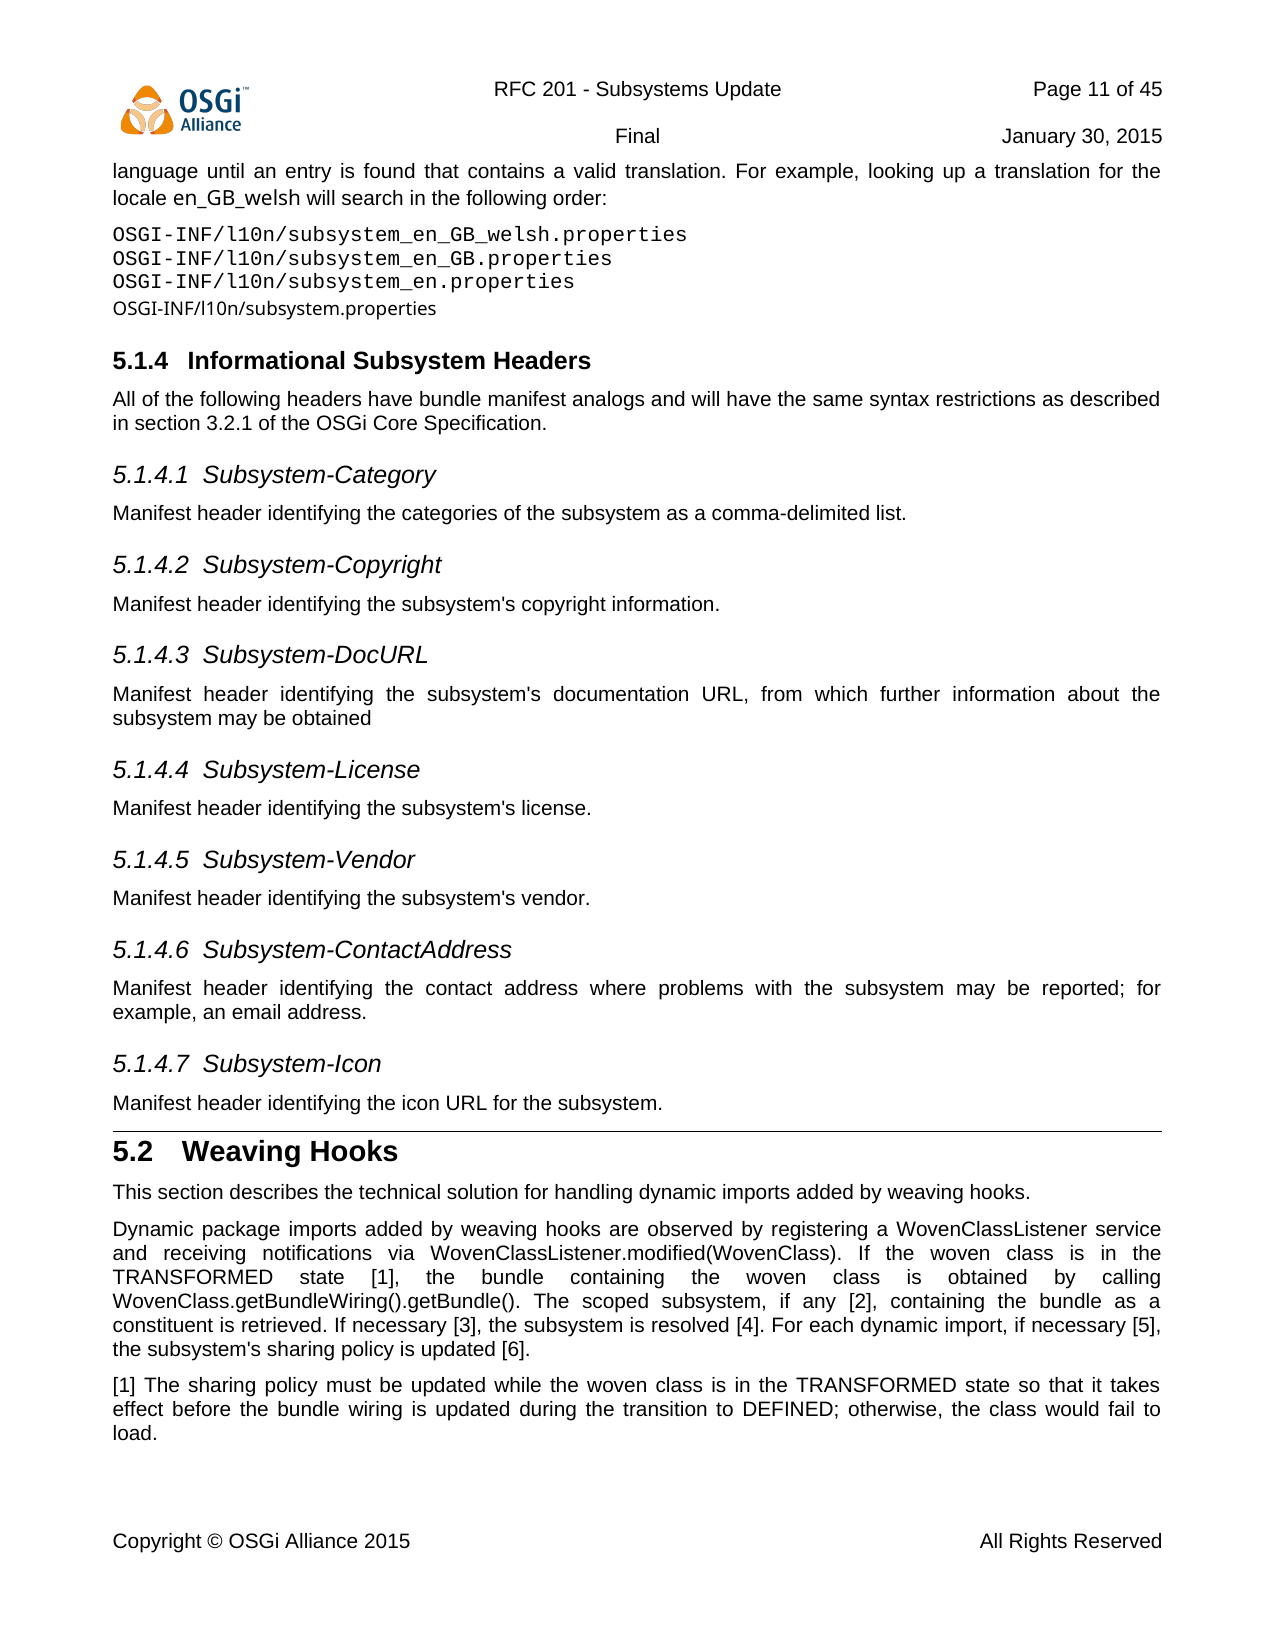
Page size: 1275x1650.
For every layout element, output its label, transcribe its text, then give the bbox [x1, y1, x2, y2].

subtitle Subsystem-ContactAddress [112, 935, 1162, 964]
text Manifest header identifying the categories of the subsystem as a comma-delimited list. [112, 501, 1162, 525]
text Manifest header identifying the subsystem's vendor. [112, 886, 1162, 910]
text [1] The sharing policy must be updated while the woven class is in the TRANSFORMED state so that it takes effect before the bundle wiring is updated during the transition to DEFINED; otherwise, the class would fail to load. [112, 1373, 1162, 1445]
text This section describes the technical solution for handling dynamic imports added by weaving hooks. [112, 1180, 1162, 1204]
text All of the following headers have bundle manifest analogs and will have the same syntax restrictions as described in section 3.2.1 of the OSGi Core Specification. [112, 387, 1162, 435]
text OSGI-INF/l10n/subsystem.properties [112, 295, 1162, 320]
text Manifest header identifying the subsystem's documentation URL, from which further information about the subsystem may be obtained [112, 682, 1162, 729]
text language until an entry is found that contains a valid translation. For example, looking up a translation for the locale en_GB_welsh will search in the following order: [112, 159, 1162, 211]
text OSGI-INF/l10n/subsystem_en_GB_welsh.properties [112, 224, 1162, 247]
subtitle Informational Subsystem Headers [112, 346, 1162, 374]
text Manifest header identifying the subsystem's copyright information. [112, 591, 1162, 615]
text OSGI-INF/l10n/subsystem_en_GB.properties [112, 247, 1162, 271]
subtitle Subsystem-Icon [112, 1049, 1162, 1078]
picture [113, 78, 257, 142]
text Manifest header identifying the subsystem's license. [112, 796, 1162, 820]
subtitle Subsystem-Copyright [112, 550, 1162, 579]
subtitle Subsystem-DocURL [112, 640, 1162, 669]
text Manifest header identifying the icon URL for the subsystem. [112, 1090, 1162, 1114]
text Dynamic package imports added by weaving hooks are observed by registering a WovenClassListener service and receiving notifications via WovenClassListener.modified(WovenClass). If the woven class is in the TRANSFORMED state [1], the bundle containing the woven class is obtained by calling WovenClass.getBundleWiring().getBundle(). The scoped subsystem, if any [2], containing the bundle as a constituent is retrieved. If necessary [3], the subsystem is resolved [4]. For each dynamic import, if necessary [5], the subsystem's sharing policy is updated [6]. [112, 1217, 1162, 1360]
text Manifest header identifying the contact address where problems with the subsystem may be reported; for example, an email address. [112, 976, 1162, 1024]
subtitle Subsystem-License [112, 754, 1162, 783]
subtitle Subsystem-Category [112, 460, 1162, 489]
text OSGI-INF/l10n/subsystem_en.properties [112, 271, 1162, 295]
subtitle Weaving Hooks [112, 1132, 1162, 1168]
subtitle Subsystem-Vendor [112, 845, 1162, 873]
